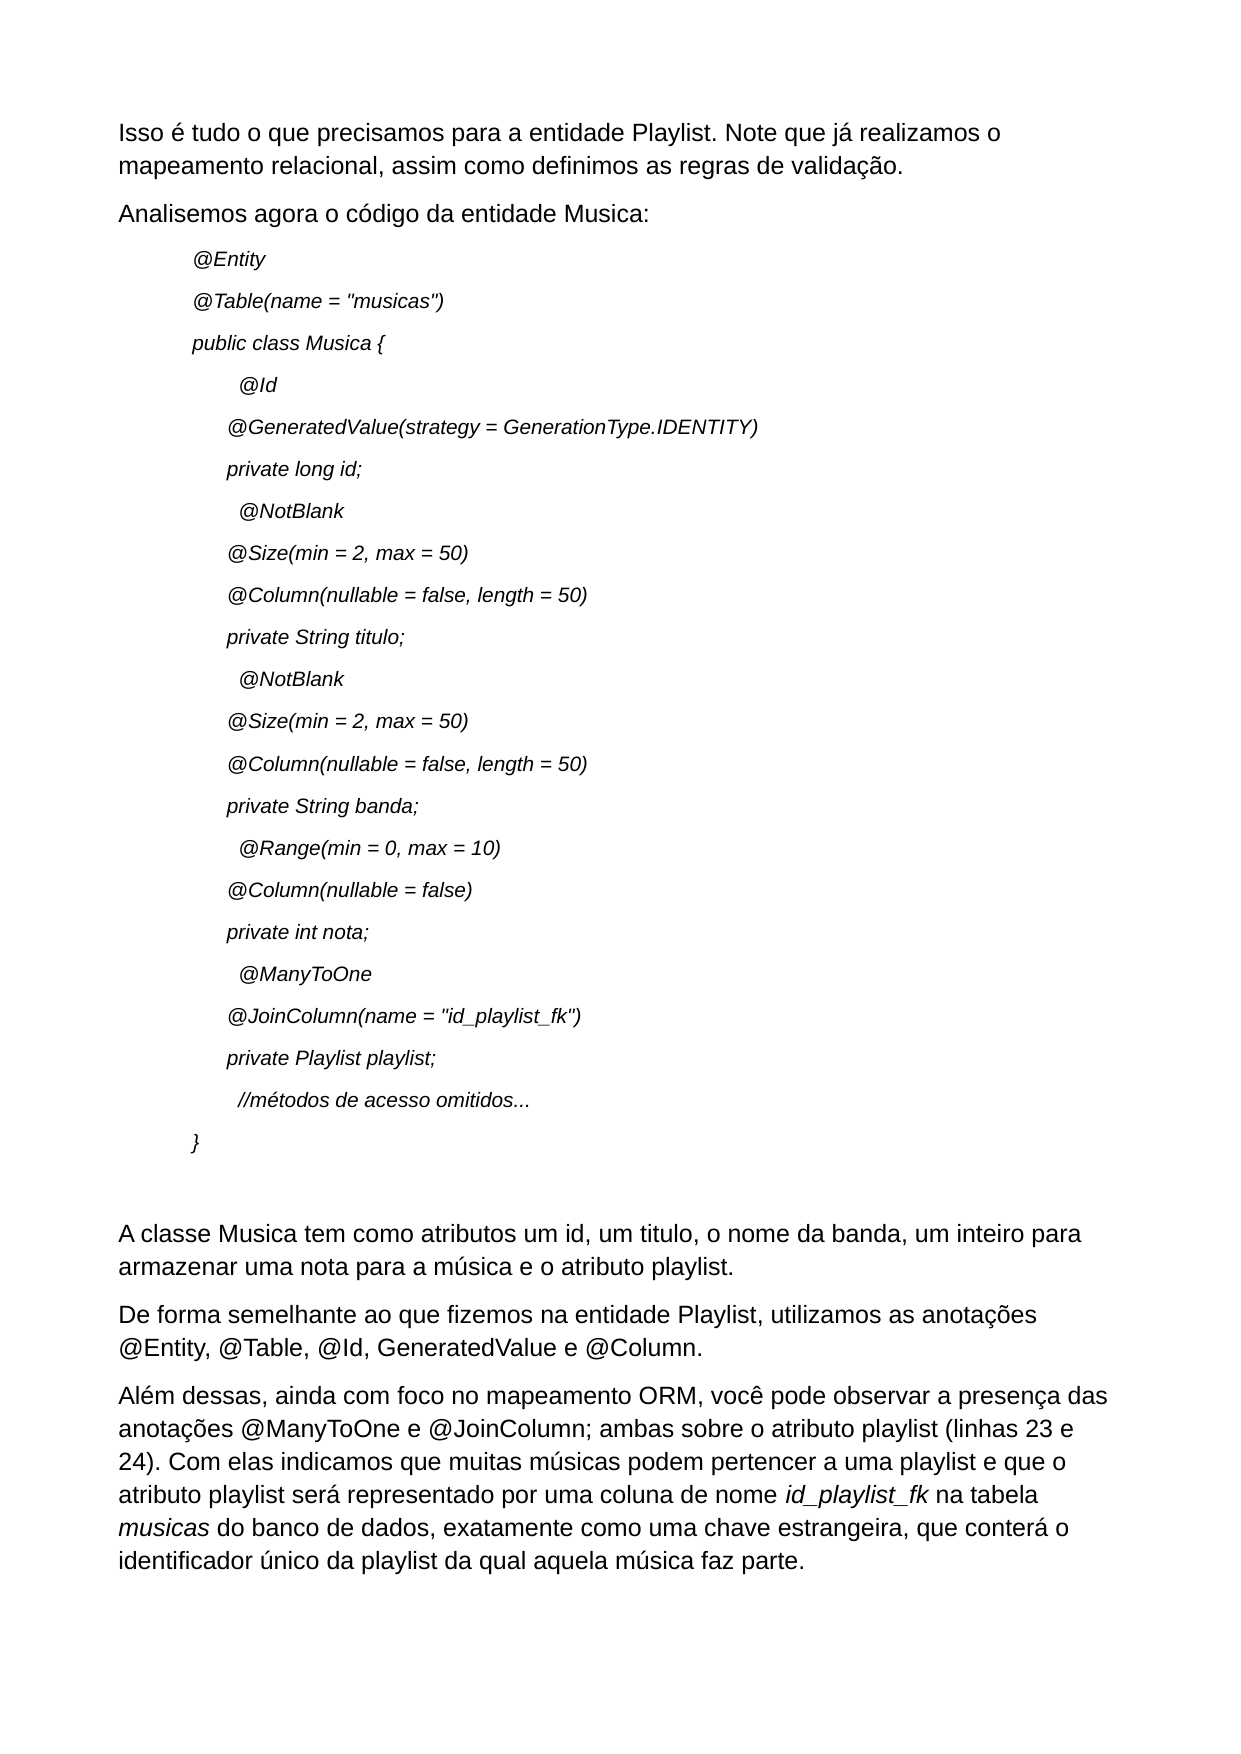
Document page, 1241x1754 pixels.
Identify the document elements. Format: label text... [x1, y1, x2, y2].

text @Column(nullable = false, length = 50) [192, 583, 1122, 607]
text Além dessas, ainda com foco no mapeamento ORM, você pode observar a presença das anotações @ManyToOne e @JoinColumn; ambas sobre o atributo playlist (linhas 23 e 24). Com elas indicamos que muitas músicas podem pertencer a uma playlist e que o atributo playlist será representado por uma coluna de nome id_playlist_fk na tabela musicas do banco de dados, exatamente como uma chave estrangeira, que conterá o identificador único da playlist da qual aquela música faz parte. [118, 1381, 1122, 1574]
text @Id [192, 373, 1122, 397]
text De forma semelhante ao que fizemos na entidade Playlist, utilizamos as anotações @Entity, @Table, @Id, GeneratedValue e @Column. [118, 1300, 1122, 1362]
text @NotBlank [192, 667, 1122, 691]
text @JoinColumn(name = "id_playlist_fk") [192, 1004, 1122, 1028]
text @Range(min = 0, max = 10) [192, 836, 1122, 859]
text public class Musica { [192, 331, 1122, 354]
text private String banda; [192, 793, 1122, 817]
text @Table(name = "musicas") [192, 288, 1122, 312]
text private String titulo; [192, 625, 1122, 649]
text } [192, 1130, 1122, 1154]
text Analisemos agora o código da entidade Musica: [118, 199, 1122, 227]
text private Playlist playlist; [192, 1046, 1122, 1070]
text @Column(nullable = false, length = 50) [192, 751, 1122, 775]
text @Entity [192, 246, 1122, 270]
text //métodos de acesso omitidos... [192, 1088, 1122, 1112]
text @Column(nullable = false) [192, 878, 1122, 902]
text A classe Musica tem como atributos um id, um titulo, o nome da banda, um inteiro para armazenar uma nota para a música e o atributo playlist. [118, 1219, 1122, 1281]
text private int nota; [192, 920, 1122, 944]
text @GeneratedValue(strategy = GenerationType.IDENTITY) [192, 415, 1122, 439]
text @NotBlank [192, 499, 1122, 523]
text @ManyToOne [192, 962, 1122, 986]
text @Size(min = 2, max = 50) [192, 709, 1122, 733]
text private long id; [192, 457, 1122, 481]
text @Size(min = 2, max = 50) [192, 541, 1122, 565]
text Isso é tudo o que precisamos para a entidade Playlist. Note que já realizamos o mapeamento relacional, assim como definimos as regras de validação. [118, 118, 1122, 180]
